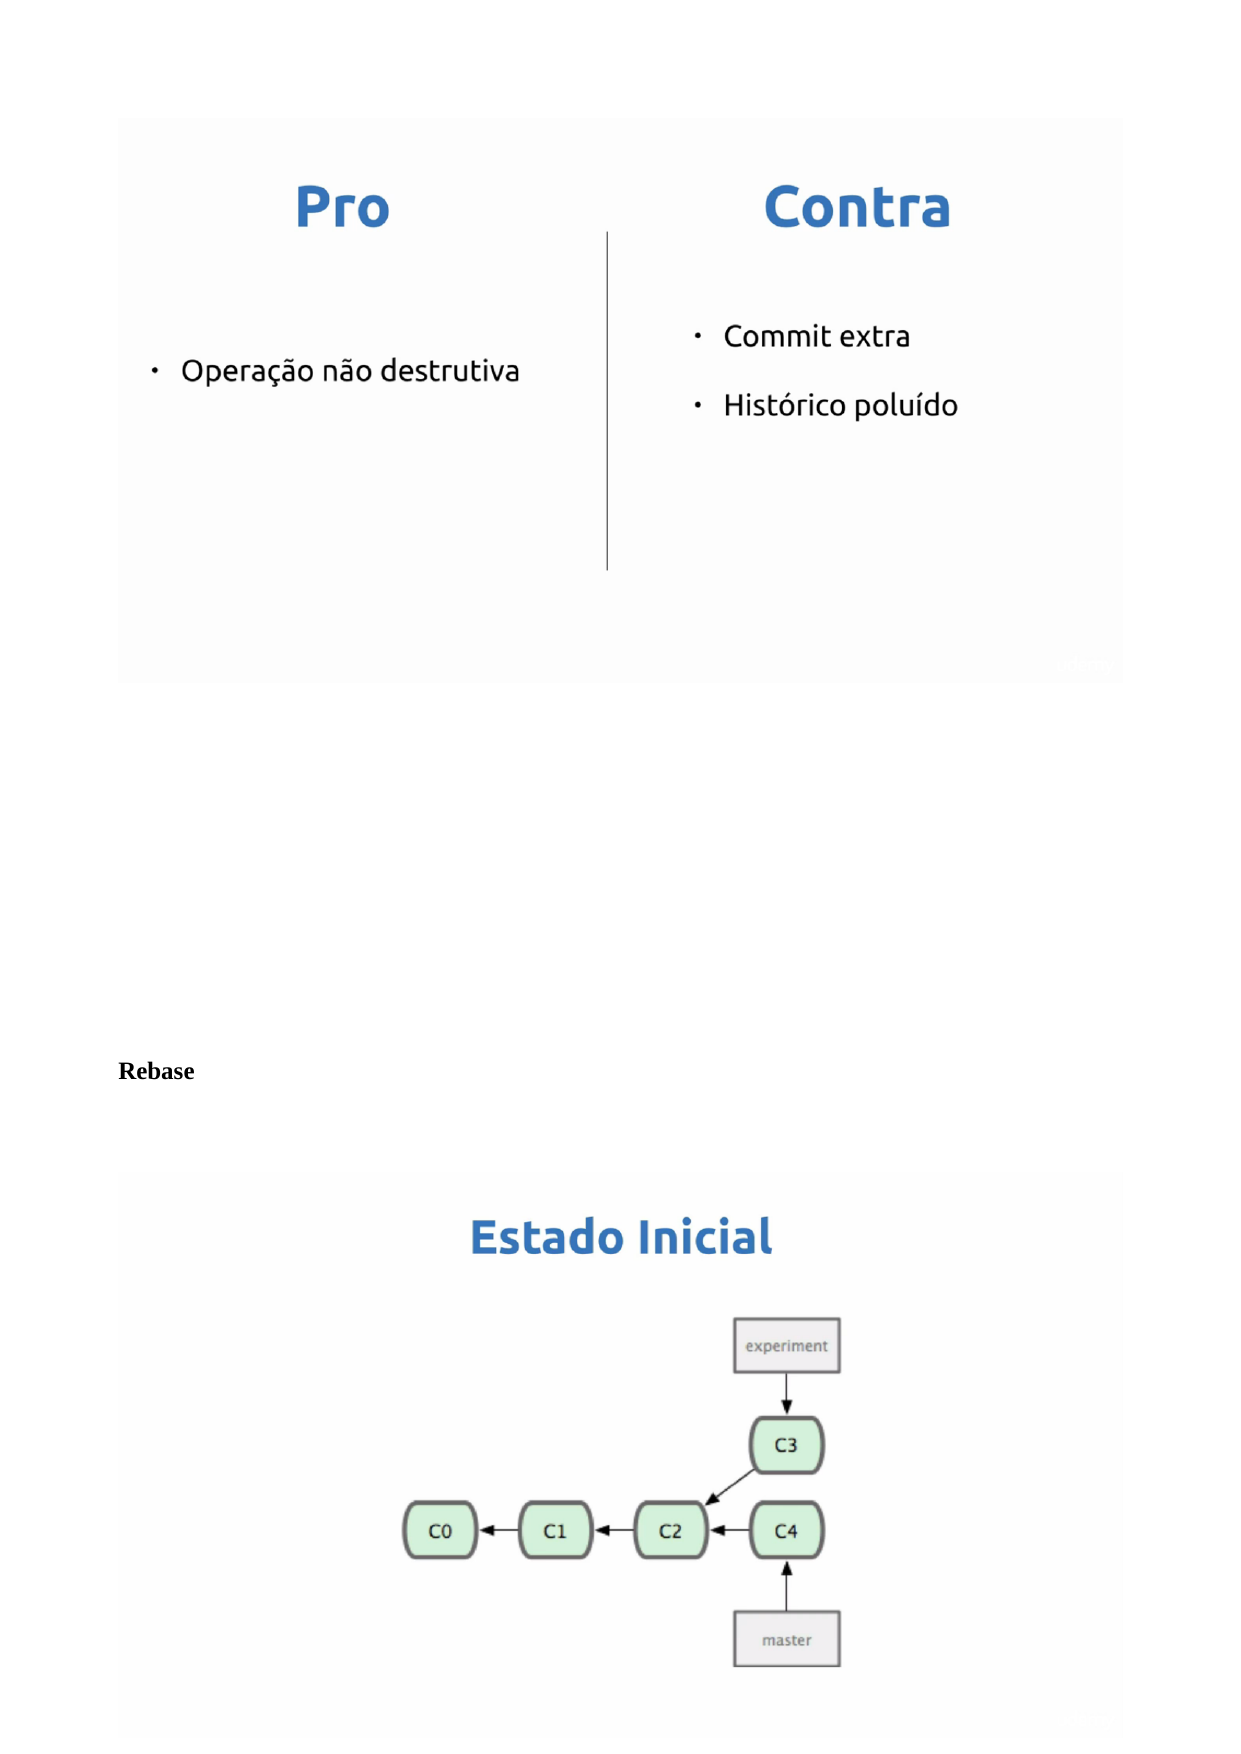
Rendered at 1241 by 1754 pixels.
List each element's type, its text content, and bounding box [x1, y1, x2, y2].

picture [118, 118, 1123, 683]
text Rebase [118, 1056, 1122, 1085]
picture [118, 1172, 1123, 1738]
